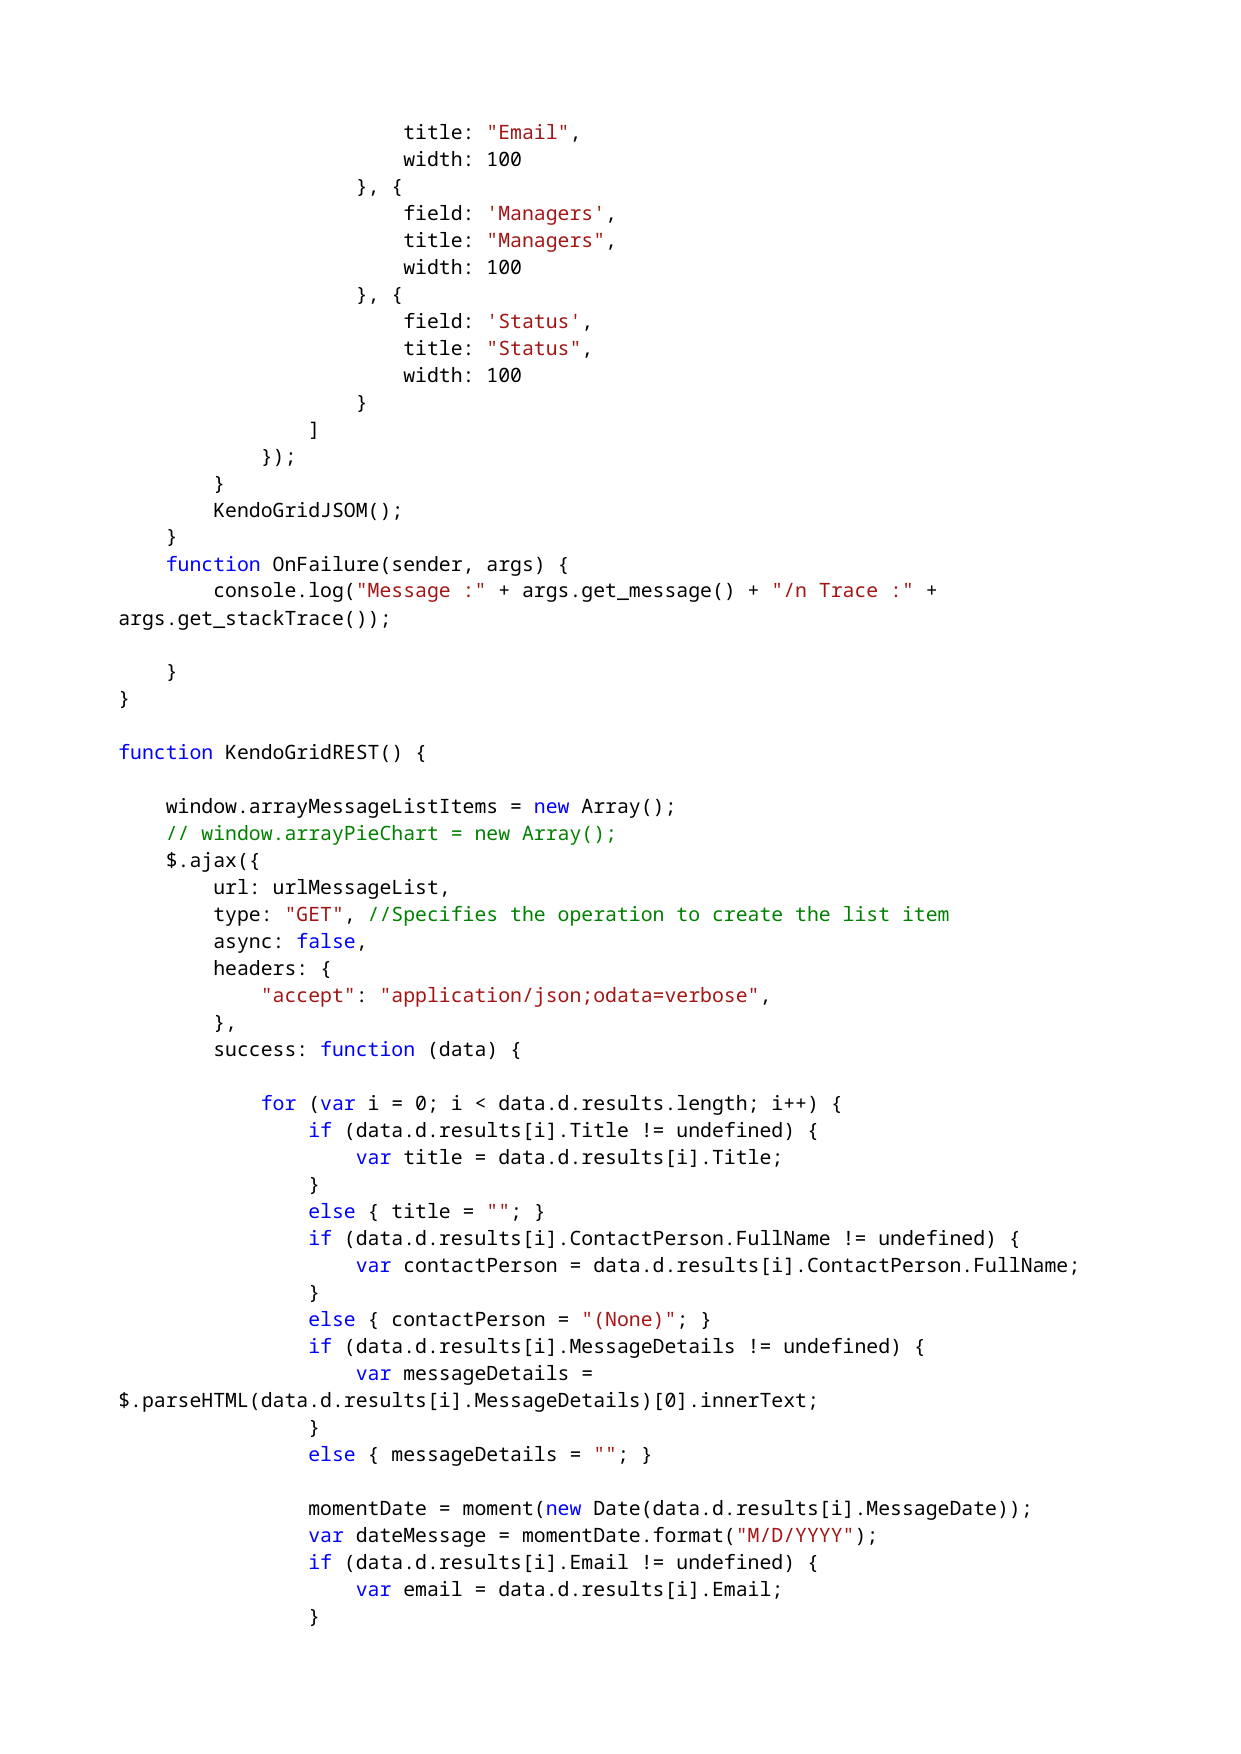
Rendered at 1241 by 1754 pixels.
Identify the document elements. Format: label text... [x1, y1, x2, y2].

text async: false, [118, 927, 1122, 954]
text } [118, 523, 1122, 550]
text ] [118, 415, 1122, 442]
text function OnFailure(sender, args) { [118, 550, 1122, 577]
text "accept": "application/json;odata=verbose", [118, 981, 1122, 1008]
text width: 100 [118, 253, 1122, 280]
text }); [118, 442, 1122, 469]
text KendoGridJSOM(); [118, 496, 1122, 523]
text var messageDetails = $.parseHTML(data.d.results[i].MessageDetails)[0].innerText; [118, 1359, 1122, 1413]
text title: "Email", [118, 118, 1122, 145]
text }, { [118, 280, 1122, 307]
text var dateMessage = momentDate.format("M/D/YYYY"); [118, 1521, 1122, 1548]
text else { title = ""; } [118, 1197, 1122, 1224]
text width: 100 [118, 361, 1122, 388]
text }, { [118, 172, 1122, 199]
text } [118, 1413, 1122, 1440]
text momentDate = moment(new Date(data.d.results[i].MessageDate)); [118, 1494, 1122, 1521]
text var email = data.d.results[i].Email; [118, 1575, 1122, 1602]
text var title = data.d.results[i].Title; [118, 1143, 1122, 1170]
text } [118, 469, 1122, 496]
text console.log("Message :" + args.get_message() + "/n Trace :" + args.get_stackTrace()); [118, 577, 1122, 631]
text for (var i = 0; i < data.d.results.length; i++) { [118, 1089, 1122, 1116]
text type: "GET", //Specifies the operation to create the list item [118, 901, 1122, 927]
text field: 'Status', [118, 307, 1122, 334]
text $.ajax({ [118, 847, 1122, 873]
text } [118, 1278, 1122, 1305]
text else { contactPerson = "(None)"; } [118, 1305, 1122, 1332]
text } [118, 685, 1122, 712]
text else { messageDetails = ""; } [118, 1440, 1122, 1467]
text title: "Managers", [118, 226, 1122, 253]
text if (data.d.results[i].Title != undefined) { [118, 1116, 1122, 1143]
text title: "Status", [118, 334, 1122, 361]
text }, [118, 1008, 1122, 1035]
text success: function (data) { [118, 1035, 1122, 1062]
text var contactPerson = data.d.results[i].ContactPerson.FullName; [118, 1251, 1122, 1278]
text width: 100 [118, 145, 1122, 172]
text field: 'Managers', [118, 199, 1122, 226]
text if (data.d.results[i].MessageDetails != undefined) { [118, 1332, 1122, 1359]
text headers: { [118, 954, 1122, 981]
text } [118, 388, 1122, 415]
text window.arrayMessageListItems = new Array(); [118, 793, 1122, 819]
text if (data.d.results[i].ContactPerson.FullName != undefined) { [118, 1224, 1122, 1251]
text } [118, 1170, 1122, 1197]
text if (data.d.results[i].Email != undefined) { [118, 1548, 1122, 1575]
text } [118, 1602, 1122, 1629]
text function KendoGridREST() { [118, 739, 1122, 766]
text // window.arrayPieChart = new Array(); [118, 819, 1122, 847]
text url: urlMessageList, [118, 873, 1122, 901]
text } [118, 658, 1122, 685]
